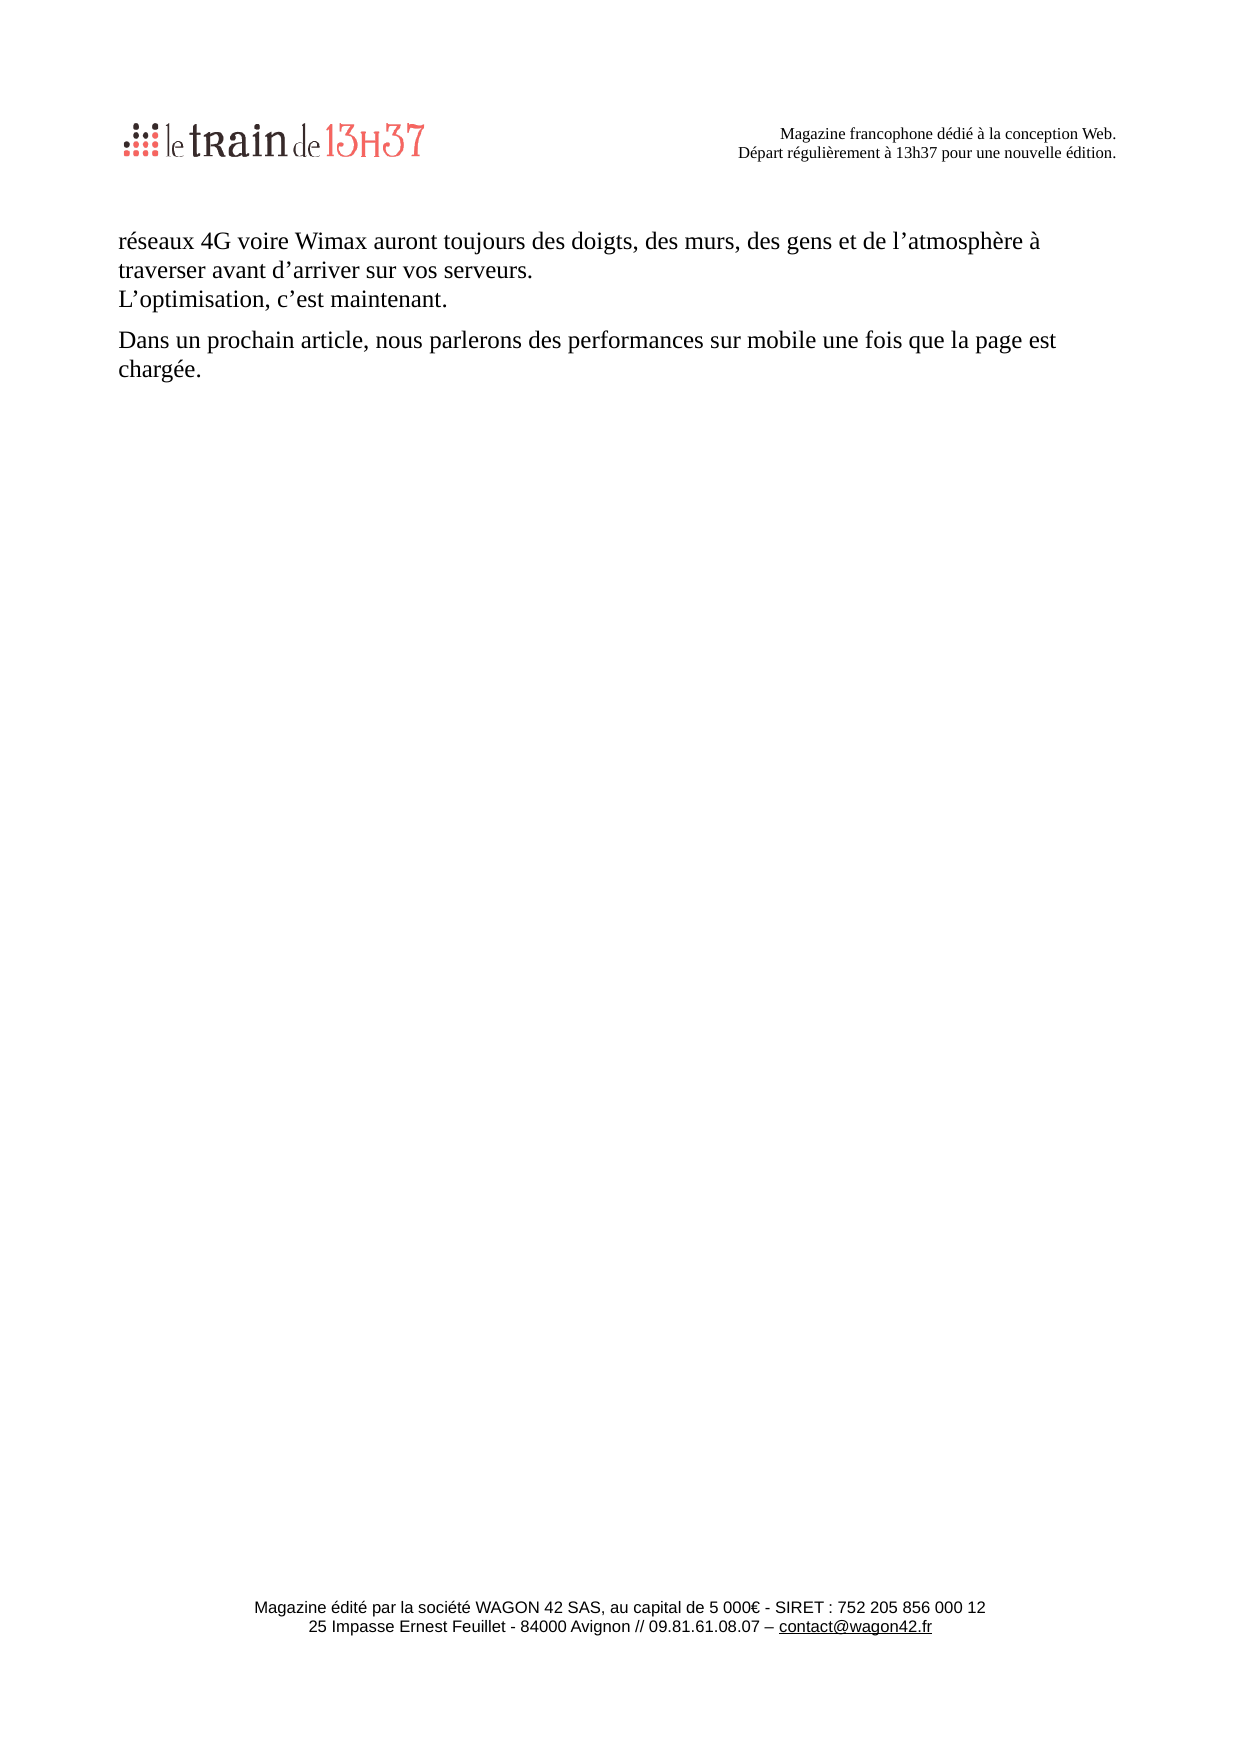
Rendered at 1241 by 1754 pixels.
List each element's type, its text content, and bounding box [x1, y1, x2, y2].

text réseaux 4G voire Wimax auront toujours des doigts, des murs, des gens et de l’atmosphère à traverser avant d’arriver sur vos serveurs. [118, 226, 1122, 284]
picture [123, 123, 425, 157]
text L’optimisation, c’est maintenant. [118, 284, 1122, 312]
text Dans un prochain article, nous parlerons des performances sur mobile une fois que la page est chargée. [118, 325, 1122, 382]
